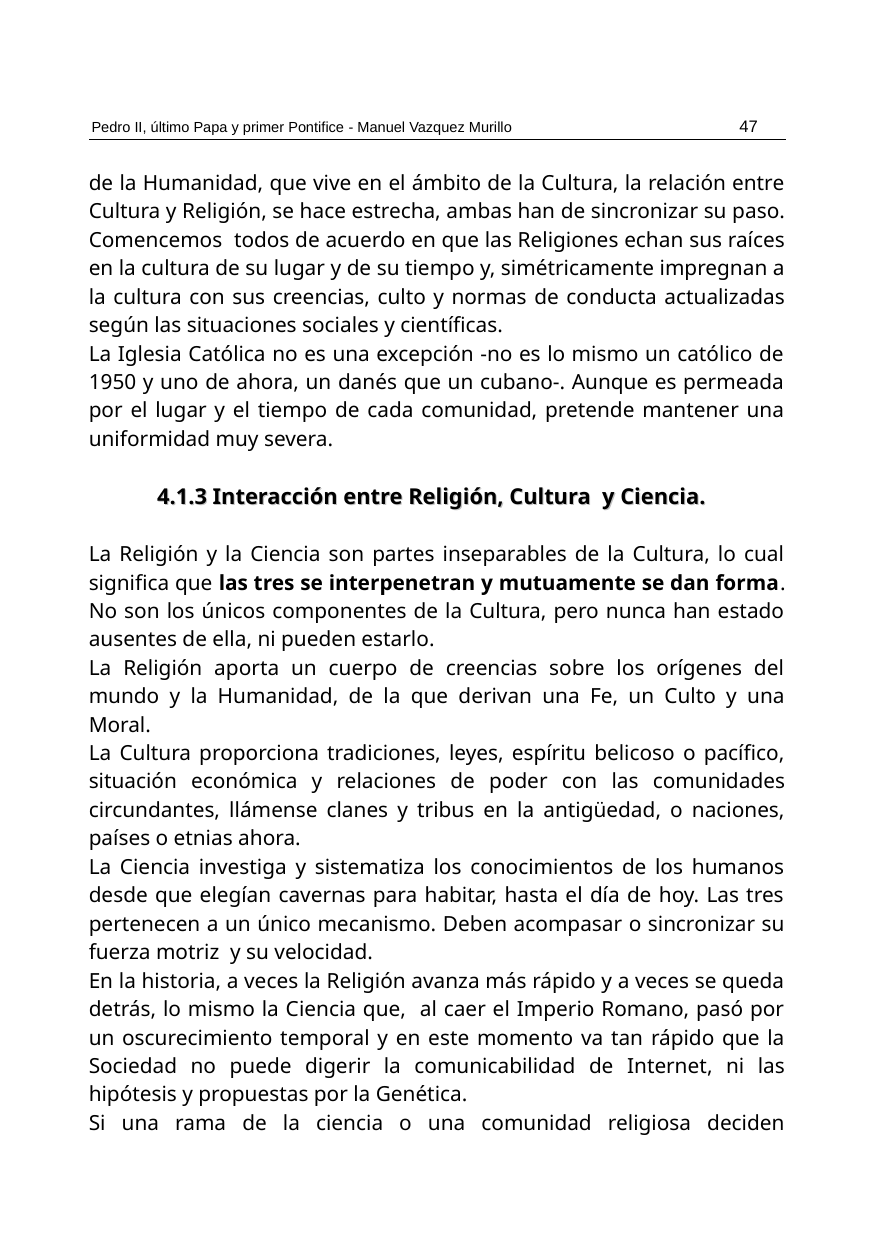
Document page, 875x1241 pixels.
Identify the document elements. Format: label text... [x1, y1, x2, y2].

text La Religión y la Ciencia son partes inseparables de la Cultura, lo cual significa que las tres se interpenetran y mutuamente se dan forma. No son los únicos componentes de la Cultura, pero nunca han estado ausentes de ella, ni pueden estarlo. [88, 539, 786, 653]
text La Religión aporta un cuerpo de creencias sobre los orígenes del mundo y la Humanidad, de la que derivan una Fe, un Culto y una Moral. [88, 653, 786, 738]
subtitle 4.1.3 Interacción entre Religión, Cultura y Ciencia. [88, 481, 786, 511]
text Si una rama de la ciencia o una comunidad religiosa deciden [88, 1108, 786, 1136]
text La Iglesia Católica no es una excepción -no es lo mismo un católico de 1950 y uno de ahora, un danés que un cubano-. Aunque es permeada por el lugar y el tiempo de cada comunidad, pretende mantener una uniformidad muy severa. [88, 339, 786, 452]
text de la Humanidad, que vive en el ámbito de la Cultura, la relación entre Cultura y Religión, se hace estrecha, ambas han de sincronizar su paso. Comencemos todos de acuerdo en que las Religiones echan sus raíces en la cultura de su lugar y de su tiempo y, simétricamente impregnan a la cultura con sus creencias, culto y normas de conducta actualizadas según las situaciones sociales y científicas. [88, 168, 786, 339]
text La Cultura proporciona tradiciones, leyes, espíritu belicoso o pacífico, situación económica y relaciones de poder con las comunidades circundantes, llámense clanes y tribus en la antigüedad, o naciones, países o etnias ahora. [88, 738, 786, 852]
text La Ciencia investiga y sistematiza los conocimientos de los humanos desde que elegían cavernas para habitar, hasta el día de hoy. Las tres pertenecen a un único mecanismo. Deben acompasar o sincronizar su fuerza motriz y su velocidad. [88, 852, 786, 966]
text En la historia, a veces la Religión avanza más rápido y a veces se queda detrás, lo mismo la Ciencia que, al caer el Imperio Romano, pasó por un oscurecimiento temporal y en este momento va tan rápido que la Sociedad no puede digerir la comunicabilidad de Internet, ni las hipótesis y propuestas por la Genética. [88, 966, 786, 1108]
